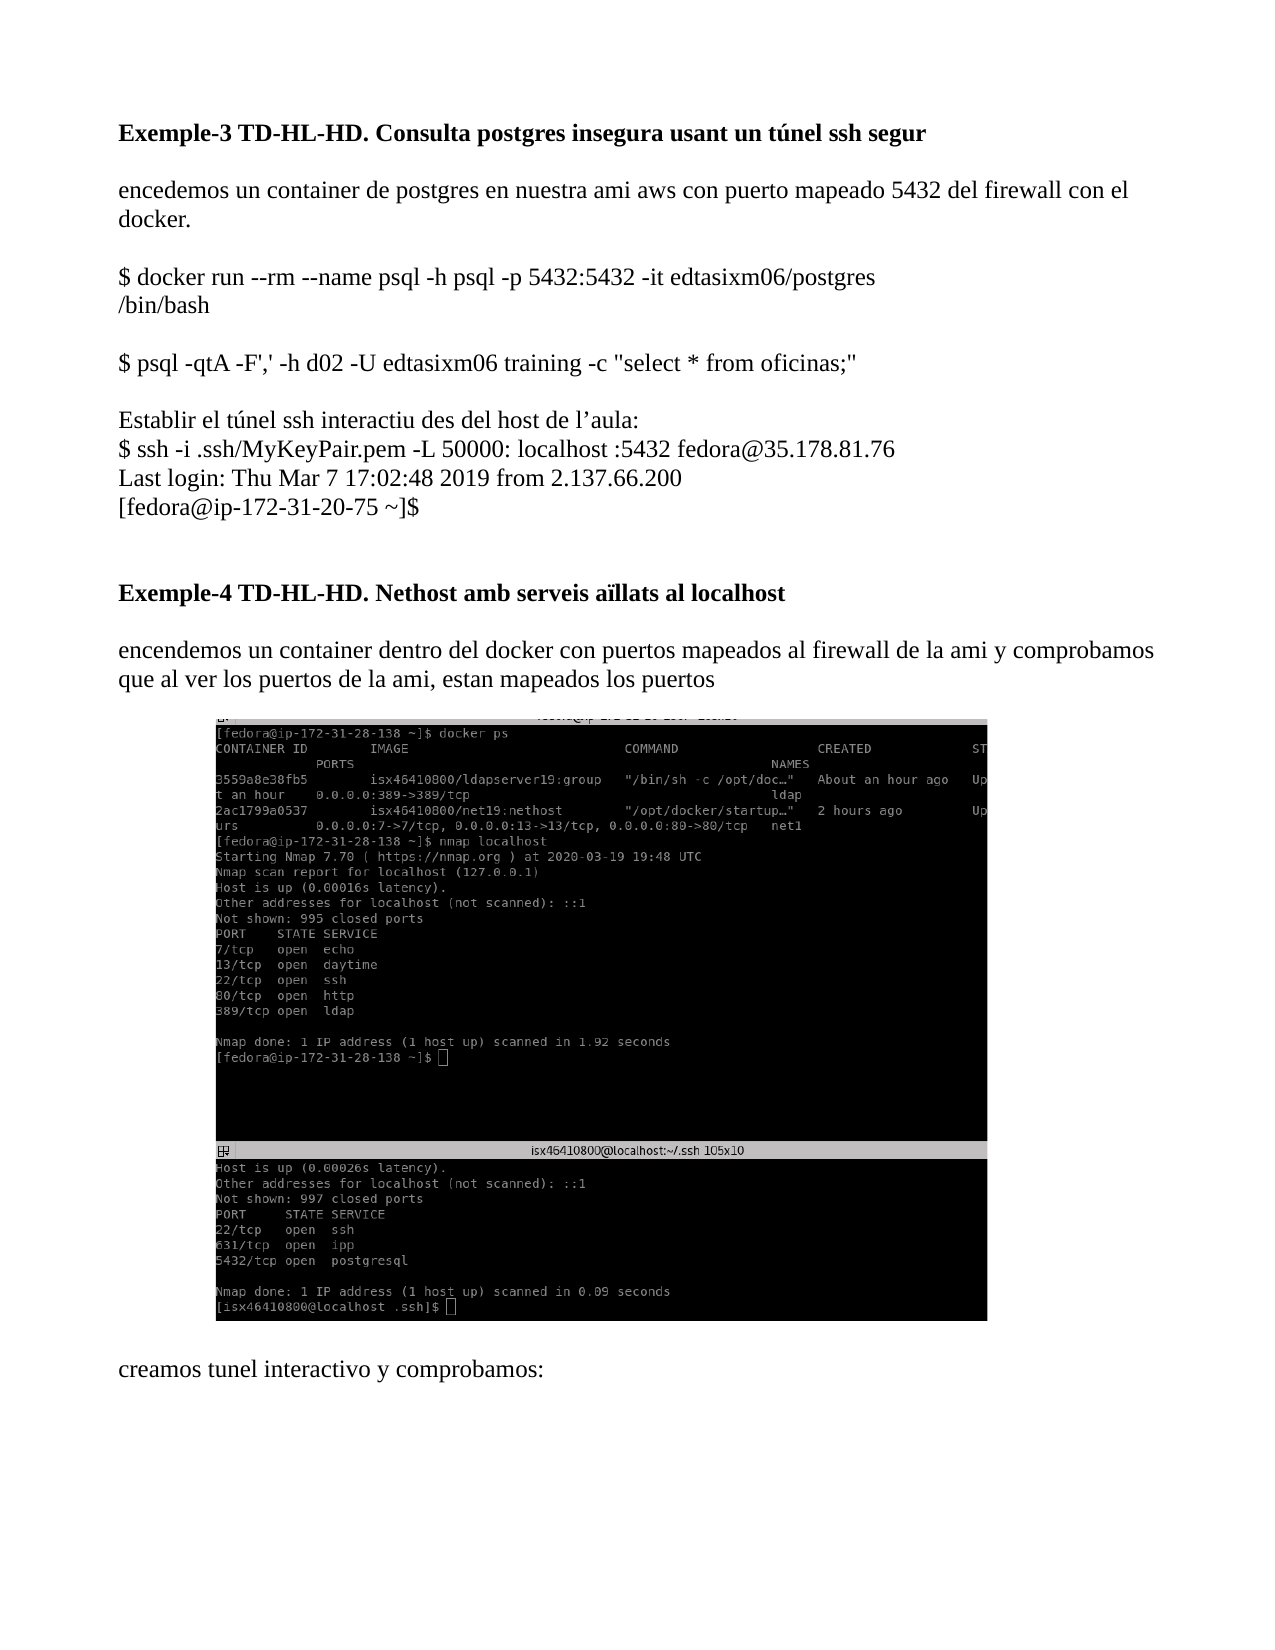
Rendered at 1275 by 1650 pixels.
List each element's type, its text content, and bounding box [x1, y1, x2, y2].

text /bin/bash [118, 291, 1157, 319]
text creamos tunel interactivo y comprobamos: [118, 1354, 1157, 1383]
text Last login: Thu Mar 7 17:02:48 2019 from 2.137.66.200 [118, 463, 1157, 492]
text Exemple-4 TD-HL-HD. Nethost amb serveis aïllats al localhost [118, 578, 1157, 607]
text encendemos un container dentro del docker con puertos mapeados al firewall de la ami y comprobamos que al ver los puertos de la ami, estan mapeados los puertos [118, 636, 1157, 693]
text Establir el túnel ssh interactiu des del host de l’aula: [118, 406, 1157, 434]
text $ docker run --rm --name psql -h psql -p 5432:5432 -it edtasixm06/postgres [118, 262, 1157, 291]
text [fedora@ip-172-31-20-75 ~]$ [118, 492, 1157, 521]
picture [215, 719, 988, 1321]
text $ ssh -i .ssh/MyKeyPair.pem -L 50000:​ localhost​ :5432 fedora@35.178.81.76 [118, 434, 1157, 463]
text Exemple-3 TD-HL-HD. Consulta postgres insegura usant un túnel ssh segur [118, 118, 1157, 147]
text encedemos un container de postgres en nuestra ami aws con puerto mapeado 5432 del firewall con el docker. [118, 176, 1157, 233]
text $ psql -qtA -F',' -h d02 -U edtasixm06 training -c "select * from oficinas;" [118, 348, 1157, 377]
